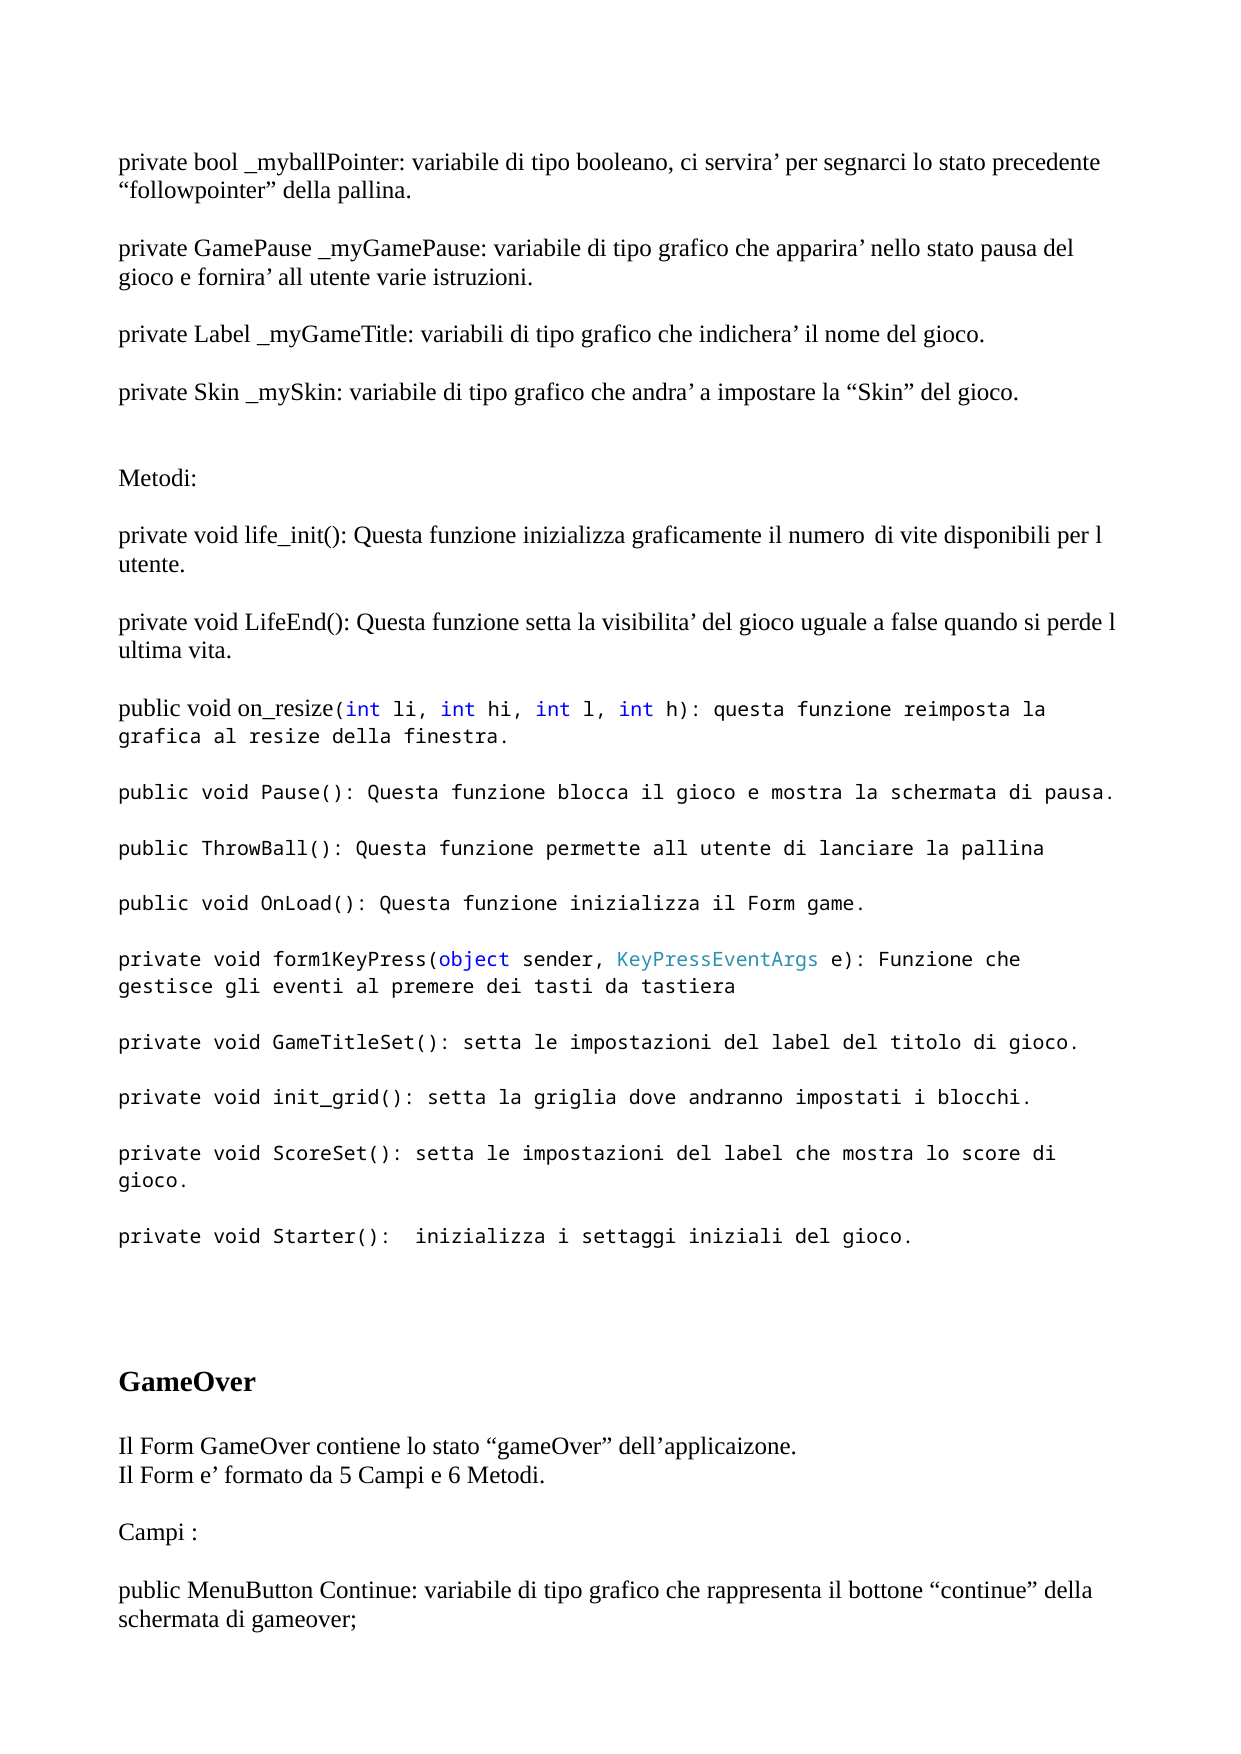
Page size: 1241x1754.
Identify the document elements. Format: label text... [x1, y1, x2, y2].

text private void Starter(): inizializza i settaggi iniziali del gioco. [118, 1222, 1122, 1249]
text GameOver [118, 1364, 1122, 1398]
text public void OnLoad(): Questa funzione inizializza il Form game. [118, 889, 1122, 916]
text private bool _myballPointer: variabile di tipo booleano, ci servira’ per segnarci lo stato precedente “followpointer” della pallina. [118, 147, 1122, 204]
text public ThrowBall(): Questa funzione permette all utente di lanciare la pallina [118, 834, 1122, 861]
text public void on_resize(int li, int hi, int l, int h): questa funzione reimposta la grafica al resize della finestra. [118, 693, 1122, 749]
text private Skin _mySkin: variabile di tipo grafico che andra’ a impostare la “Skin” del gioco. [118, 377, 1122, 406]
text private GamePause _myGamePause: variabile di tipo grafico che apparira’ nello stato pausa del gioco e fornira’ all utente varie istruzioni. [118, 233, 1122, 291]
text private void GameTitleSet(): setta le impostazioni del label del titolo di gioco. [118, 1028, 1122, 1055]
text private Label _myGameTitle: variabili di tipo grafico che indichera’ il nome del gioco. [118, 319, 1122, 348]
text public void Pause(): Questa funzione blocca il gioco e mostra la schermata di pausa. [118, 778, 1122, 805]
text Il Form e’ formato da 5 Campi e 6 Metodi. [118, 1460, 1122, 1489]
text Campi : [118, 1517, 1122, 1546]
text Metodi: [118, 463, 1122, 492]
text private void LifeEnd(): Questa funzione setta la visibilita’ del gioco uguale a false quando si perde l ultima vita. [118, 607, 1122, 664]
text private void form1KeyPress(object sender, KeyPressEventArgs e): Funzione che gestisce gli eventi al premere dei tasti da tastiera [118, 945, 1122, 999]
text Il Form GameOver contiene lo stato “gameOver” dell’applicaizone. [118, 1431, 1122, 1460]
text private void ScoreSet(): setta le impostazioni del label che mostra lo score di gioco. [118, 1139, 1122, 1193]
text private void life_init(): Questa funzione inizializza graficamente il numero di vite disponibili per l utente. [118, 521, 1122, 578]
text public MenuButton Continue: variabile di tipo grafico che rappresenta il bottone “continue” della schermata di gameover; [118, 1575, 1122, 1632]
text private void init_grid(): setta la griglia dove andranno impostati i blocchi. [118, 1084, 1122, 1111]
